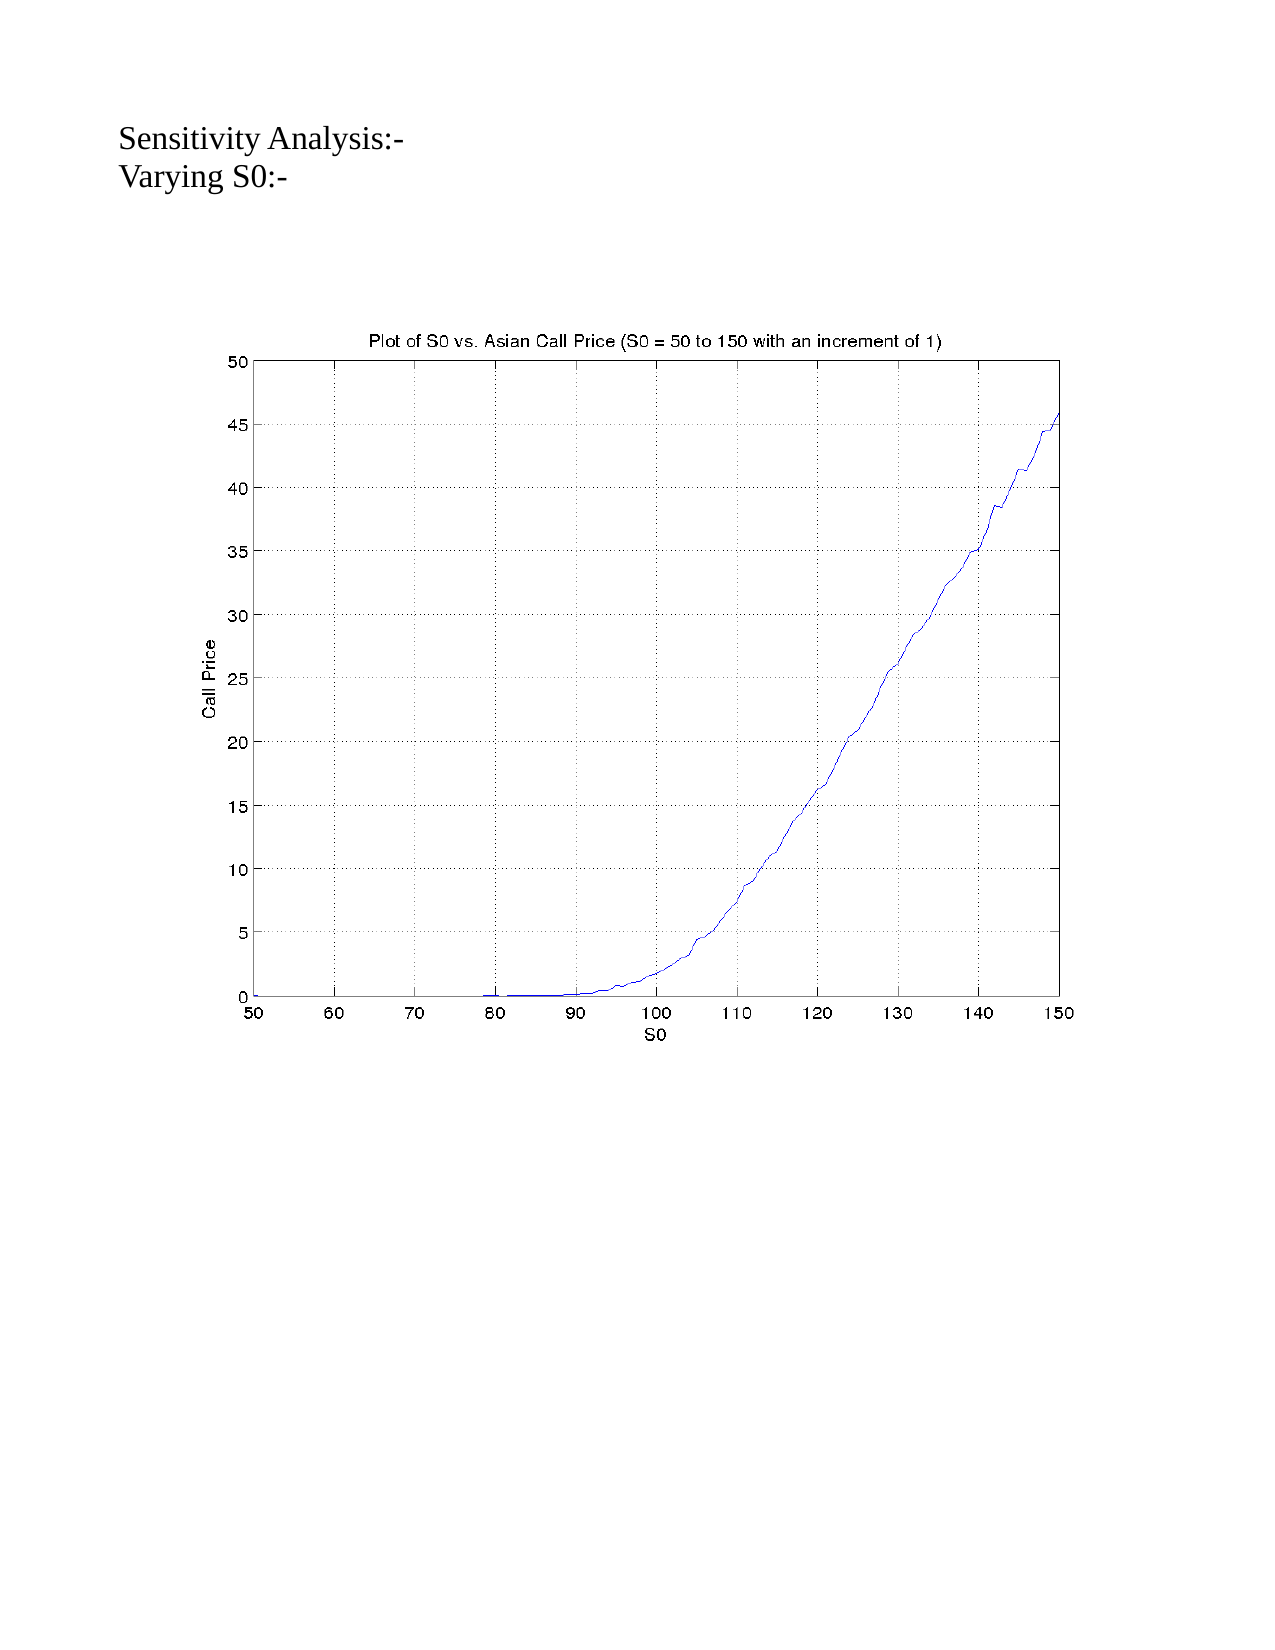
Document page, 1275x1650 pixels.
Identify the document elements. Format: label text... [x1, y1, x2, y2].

picture [118, 301, 1157, 1081]
text Sensitivity Analysis:- [118, 118, 1157, 156]
text Varying S0:- [118, 156, 1157, 195]
